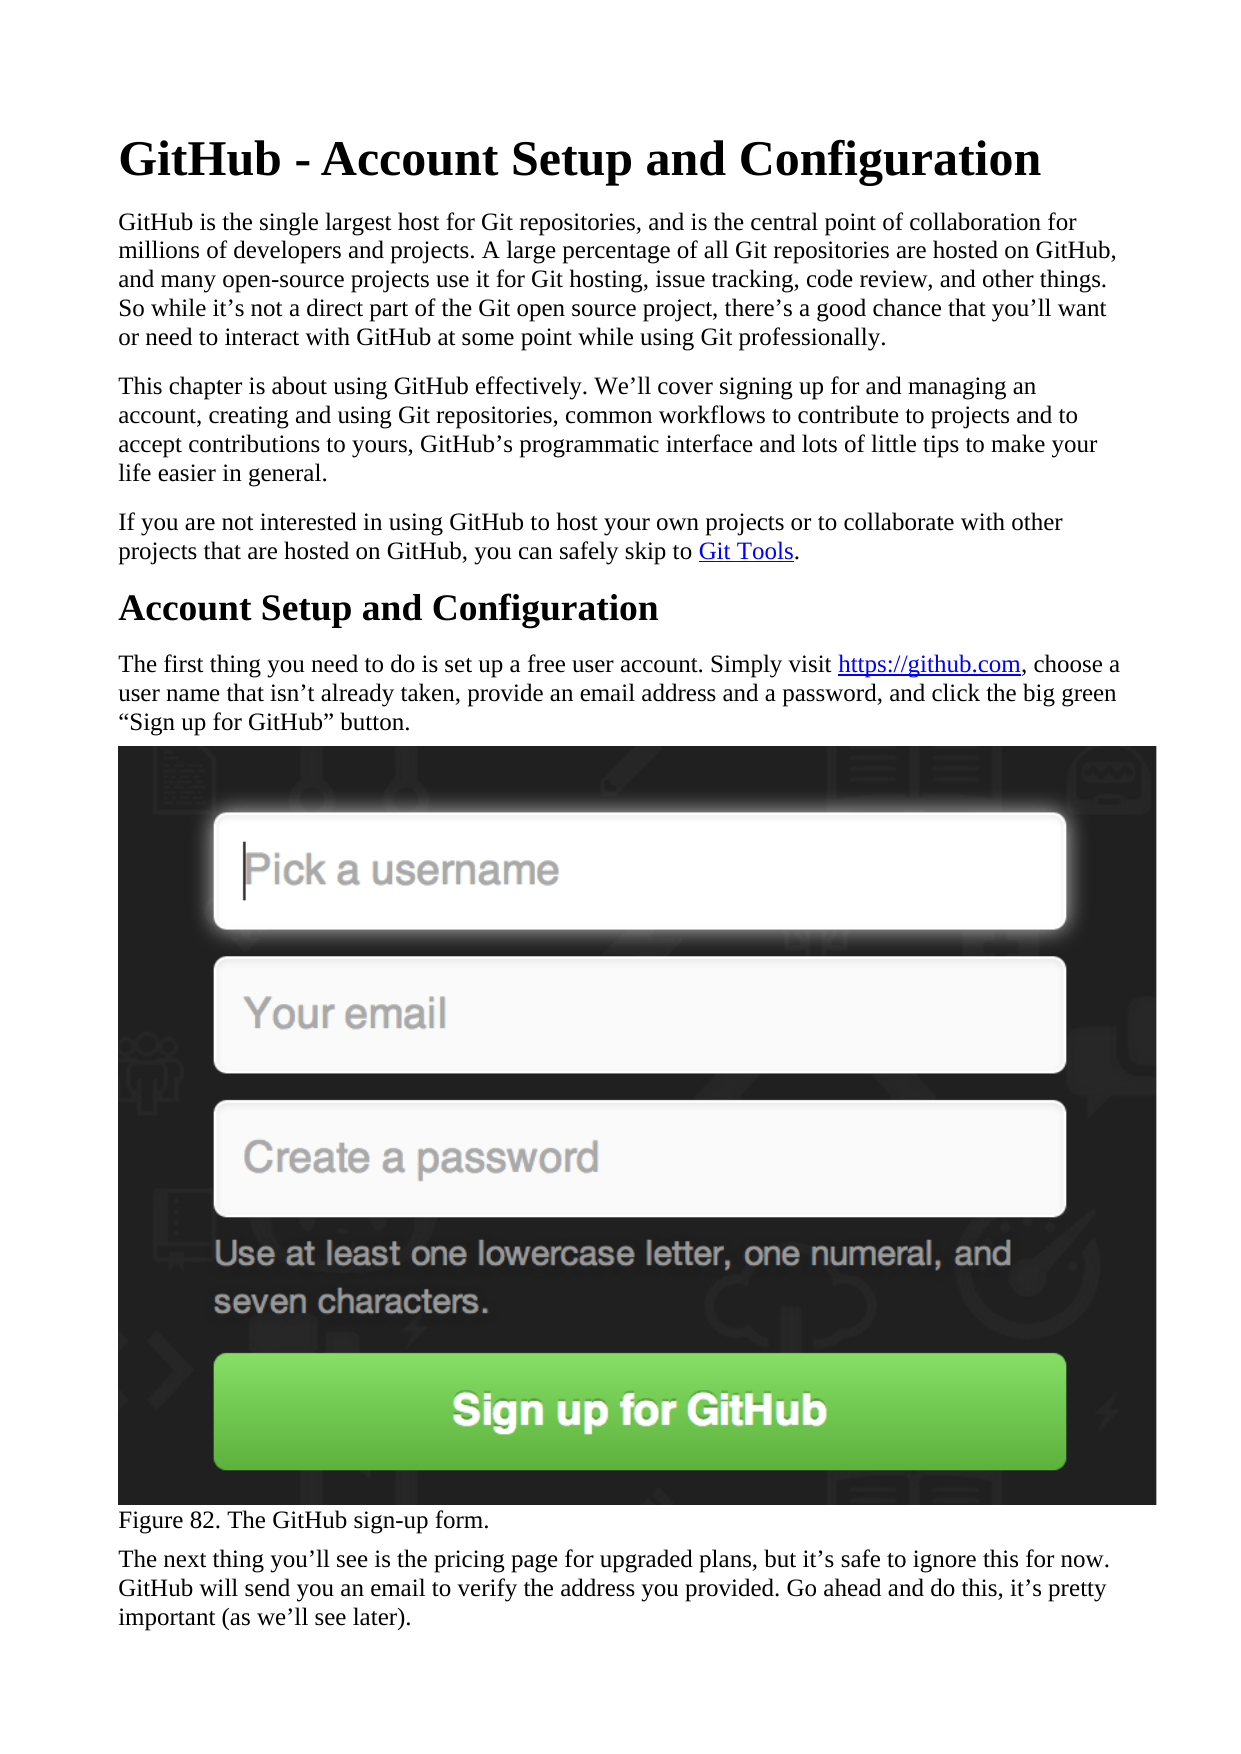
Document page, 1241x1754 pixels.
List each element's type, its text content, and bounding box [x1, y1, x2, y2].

text If you are not interested in using GitHub to host your own projects or to collaborate with other projects that are hosted on GitHub, you can safely skip to Git Tools. [118, 507, 1122, 565]
text This chapter is about using GitHub effectively. We’ll cover signing up for and managing an account, creating and using Git repositories, common workflows to contribute to projects and to accept contributions to yours, GitHub’s programmatic interface and lots of little tips to make your life easier in general. [118, 371, 1122, 486]
text GitHub is the single largest host for Git repositories, and is the central point of collaboration for millions of developers and projects. A large percentage of all Git repositories are hosted on GitHub, and many open-source projects use it for Git hosting, issue tracking, code review, and other things. So while it’s not a direct part of the Git open source project, there’s a good chance that you’ll want or need to interact with GitHub at some point while using Git professionally. [118, 207, 1122, 351]
text GitHub - Account Setup and Configuration [118, 128, 1122, 186]
text The first thing you need to do is set up a free user account. Simply visit https://github.com, choose a user name that isn’t already taken, provide an email address and a password, and click the big green “Sign up for GitHub” button. [118, 649, 1122, 736]
text The next thing you’ll see is the pricing page for upgraded plans, but it’s safe to ignore this for now. GitHub will send you an email to verify the address you provided. Go ahead and do this, it’s pretty important (as we’ll see later). [118, 1544, 1122, 1630]
text Figure 82. The GitHub sign-up form. [118, 1505, 1122, 1534]
text Account Setup and Configuration [118, 586, 1122, 629]
